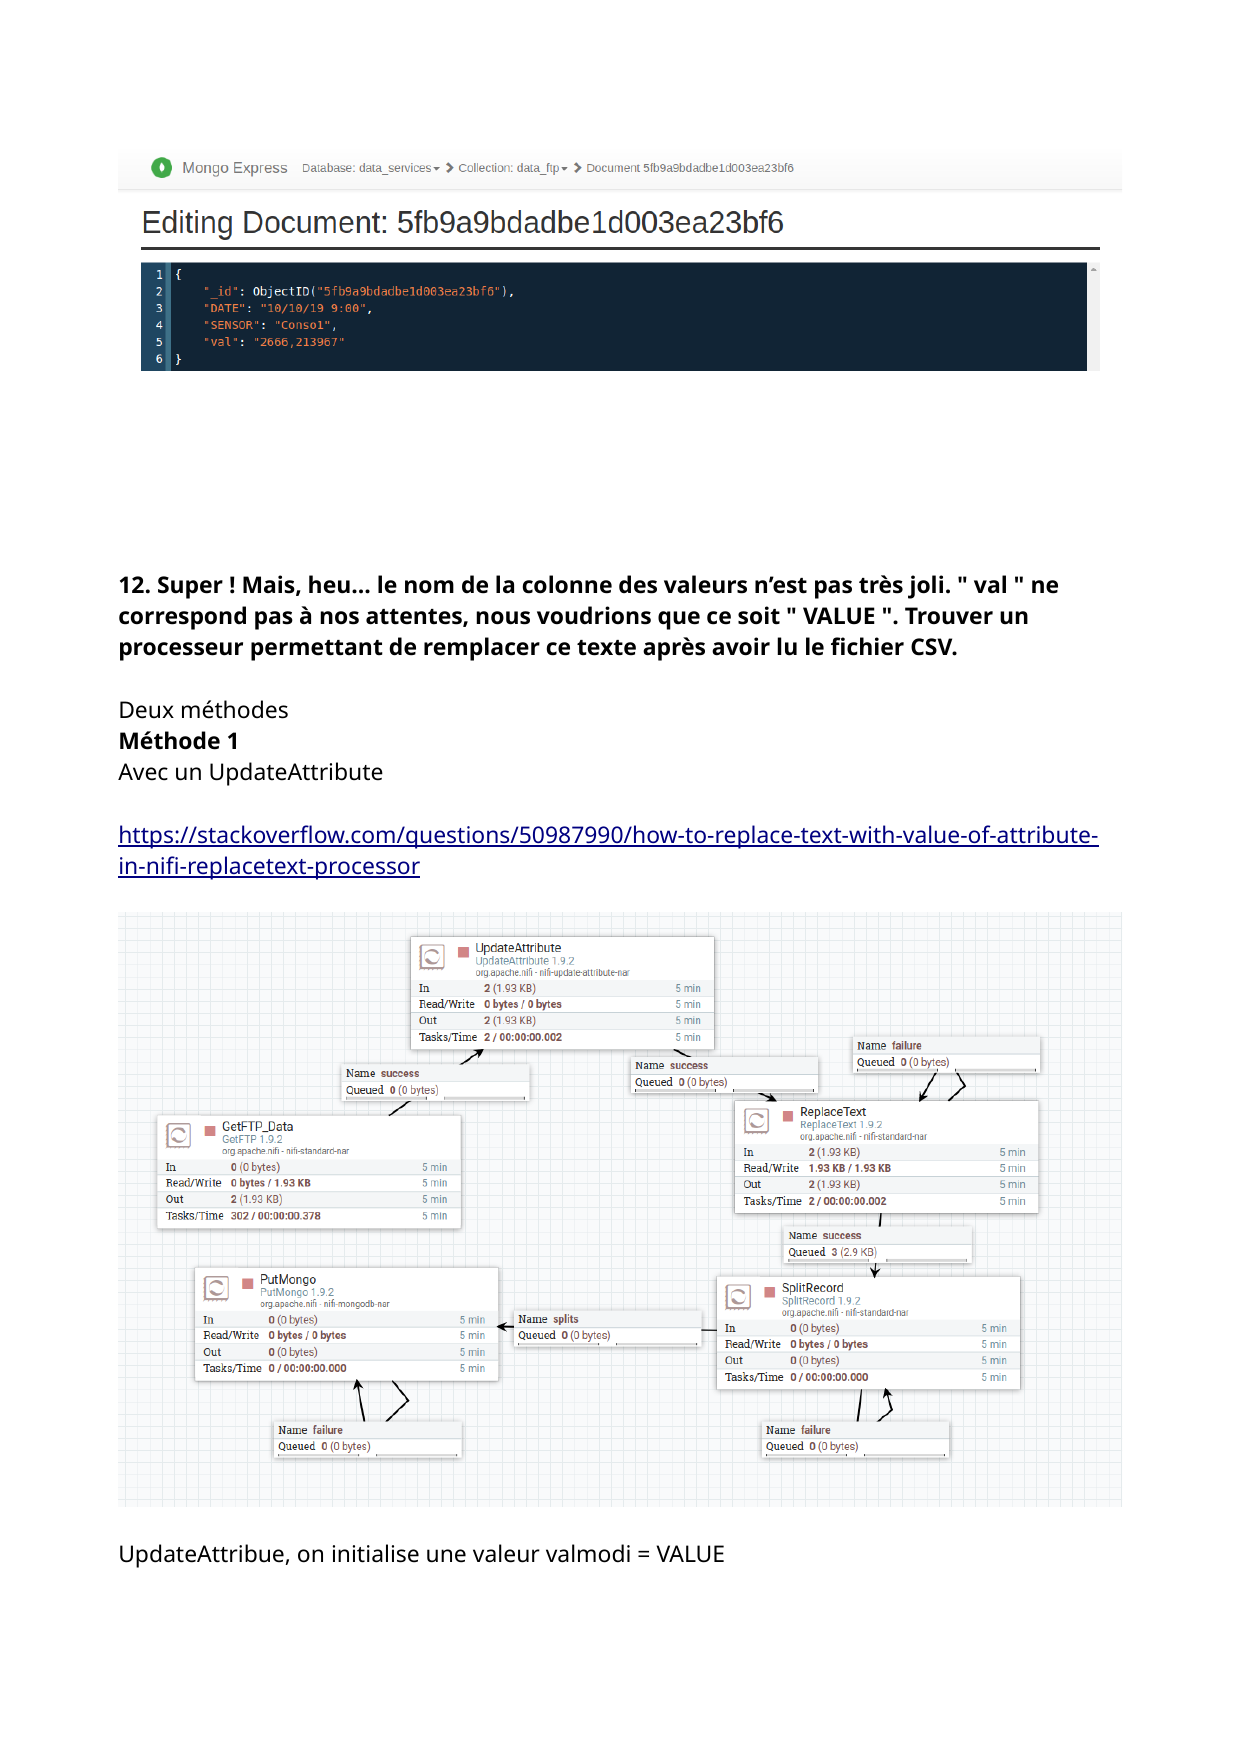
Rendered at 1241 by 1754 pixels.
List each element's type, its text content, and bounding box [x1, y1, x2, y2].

text 12. Super ! Mais, heu... le nom de la colonne des valeurs n’est pas très joli. " val " ne correspond pas à nos attentes, nous voudrions que ce soit " VALUE ". Trouver un processeur permettant de remplacer ce texte après avoir lu le fichier CSV. [118, 569, 1122, 662]
text https://stackoverflow.com/questions/50987990/how-to-replace-text-with-value-of-attribute-in-nifi-replacetext-processor [118, 819, 1122, 881]
text UpdateAttribue, on initialise une valeur valmodi = VALUE [118, 1538, 1122, 1569]
picture [118, 149, 1123, 382]
text Méthode 1 [118, 725, 1122, 756]
text Deux méthodes [118, 694, 1122, 725]
text Avec un UpdateAttribute [118, 756, 1122, 787]
picture [118, 912, 1123, 1507]
